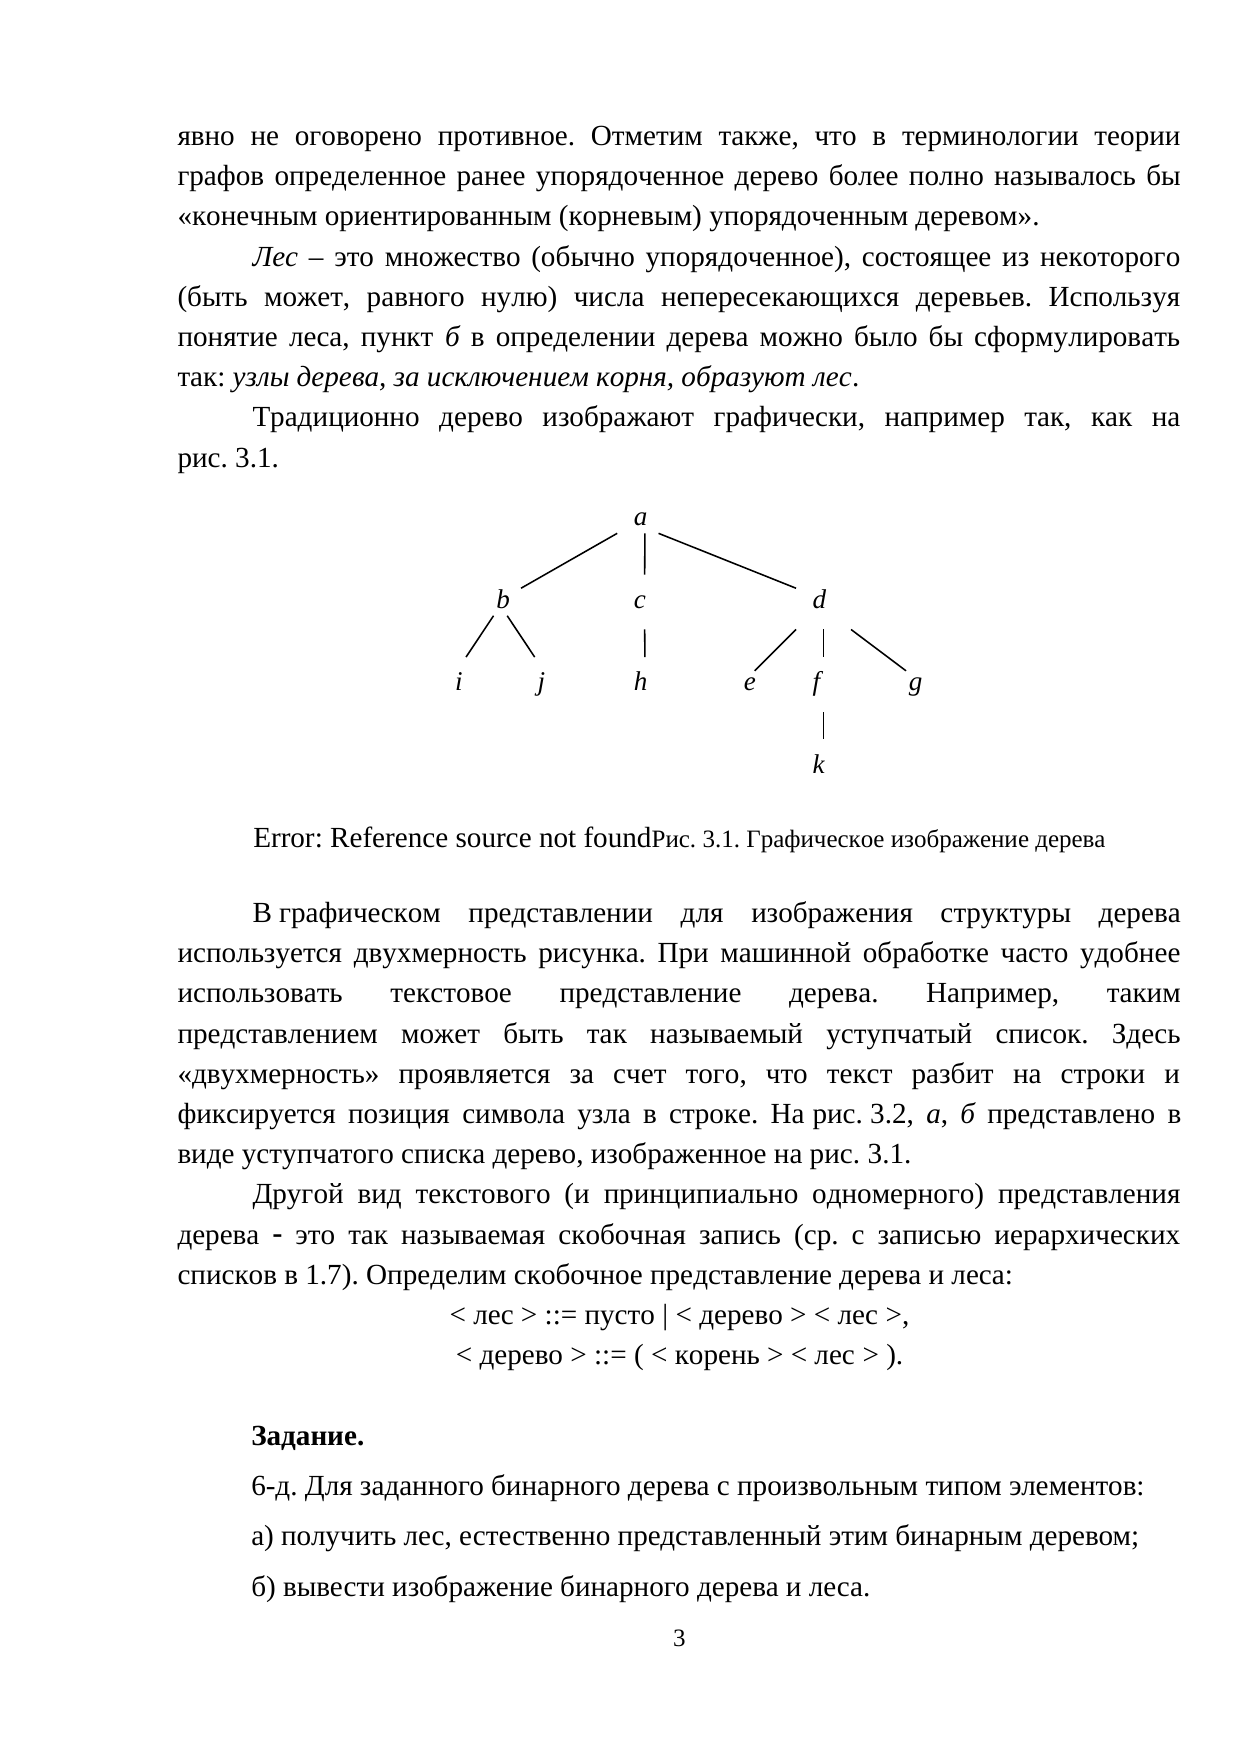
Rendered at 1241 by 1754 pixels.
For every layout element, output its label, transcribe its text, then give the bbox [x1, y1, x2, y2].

text 6-д. Для заданного бинарного дерева с произвольным типом элементов: [177, 1468, 1181, 1502]
text < дерево > ::= ( < корень > < лес > ). [177, 1337, 1181, 1371]
text Лес – это множество (обычно упорядоченное), состоящее из некоторого (быть может, равного нулю) числа непересекающихся деревьев. Используя понятие леса, пункт б в определении дерева можно было бы сформулировать так: узлы дерева, за исключением корня, образуют лес. [177, 239, 1181, 393]
text Традиционно дерево изображают графически, например так, как на рис. 3.1. [177, 399, 1181, 473]
text < лес > ::= пусто | < дерево > < лес >, [177, 1297, 1181, 1331]
text Рис. 3.1. Графическое изображение дерева [177, 480, 1181, 854]
text Другой вид текстового (и принципиально одномерного) представления дерева  это так называемая скобочная запись (ср. с записью иерархических списков в 1.7). Определим скобочное представление дерева и леса: [177, 1177, 1181, 1291]
text Задание. [177, 1418, 1181, 1451]
text б) вывести изображение бинарного дерева и леса. [177, 1569, 1181, 1602]
text В графическом представлении для изображения структуры дерева используется двухмерность рисунка. При машинной обработке часто удобнее использовать текстовое представление дерева. Например, таким представлением может быть так называемый уступчатый список. Здесь «двухмерность» проявляется за счет того, что текст разбит на строки и фиксируется позиция символа узла в строке. На рис. 3.2, а, б представлено в виде уступчатого списка дерево, изображенное на рис. 3.1. [177, 895, 1181, 1170]
text а) получить лес, естественно представленный этим бинарным деревом; [177, 1518, 1181, 1552]
text явно не оговорено противное. Отметим также, что в терминологии теории графов определенное ранее упорядоченное дерево более полно называлось бы «конечным ориентированным (корневым) упорядоченным деревом». [177, 118, 1181, 232]
